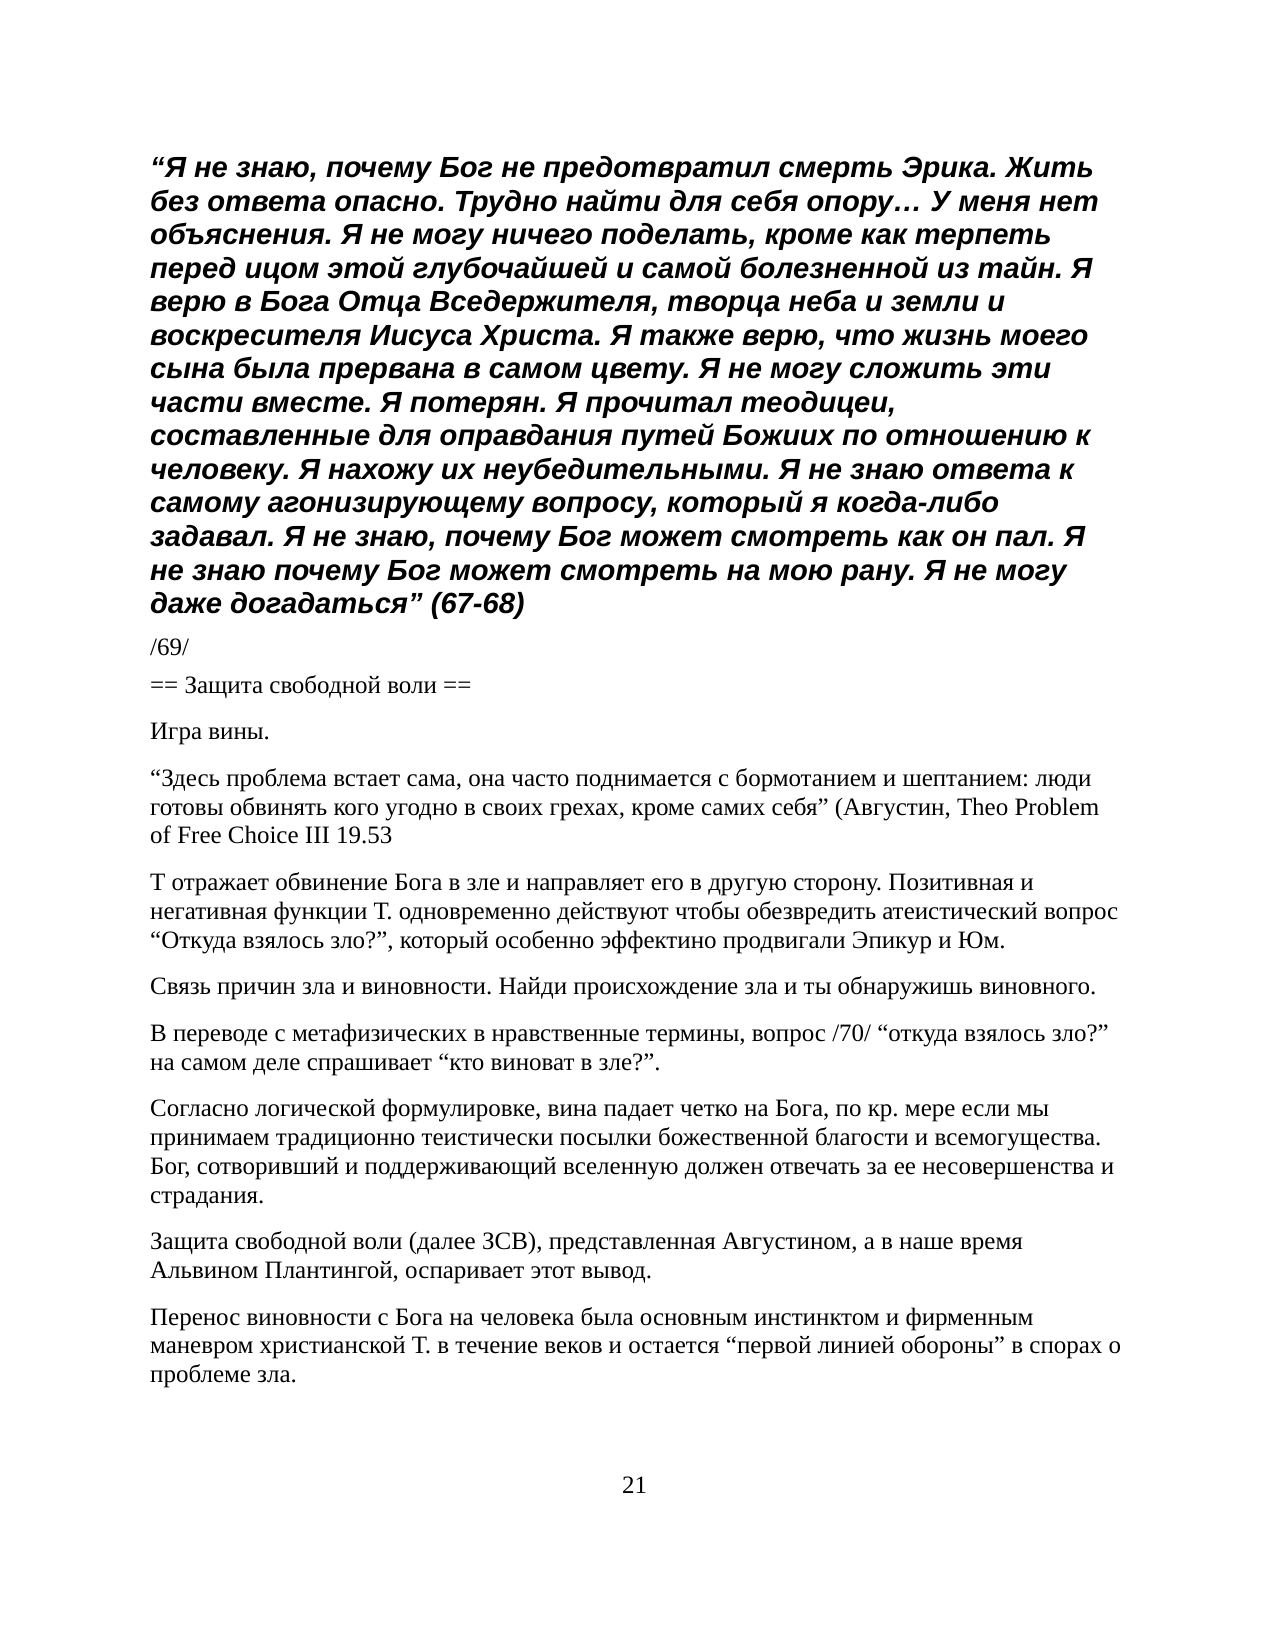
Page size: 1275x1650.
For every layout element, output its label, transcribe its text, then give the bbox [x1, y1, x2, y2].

text В переводе с метафизических в нравственные термины, вопрос /70/ “откуда взялось зло?” на самом деле спрашивает “кто виноват в зле?”. [150, 1018, 1125, 1076]
text Игра вины. [150, 716, 1125, 745]
subtitle “Я не знаю, почему Бог не предотвратил смерть Эрика. Жить без ответа опасно. Трудно найти для себя опору… У меня нет объяснения. Я не могу ничего поделать, кроме как терпеть перед ицом этой глубочайшей и самой болезненной из тайн. Я верю в Бога Отца Вседержителя, творца неба и земли и воскресителя Иисуса Христа. Я также верю, что жизнь моего сына была прервана в самом цвету. Я не могу сложить эти части вместе. Я потерян. Я прочитал теодицеи, составленные для оправдания путей Божиих по отношению к человеку. Я нахожу их неубедительными. Я не знаю ответа к самому агонизирующему вопросу, который я когда-либо задавал. Я не знаю, почему Бог может смотреть как он пал. Я не знаю почему Бог может смотреть на мою рану. Я не могу даже догадаться” (67-68) [150, 150, 1125, 619]
text Связь причин зла и виновности. Найди происхождение зла и ты обнаружишь виновного. [150, 971, 1125, 1000]
text /69/ [150, 632, 1125, 661]
text Перенос виновности с Бога на человека была основным инстинктом и фирменным маневром христианской Т. в течение веков и остается “первой линией обороны” в спорах о проблеме зла. [150, 1302, 1125, 1388]
text “Здесь проблема встает сама, она часто поднимается с бормотанием и шептанием: люди готовы обвинять кого угодно в своих грехах, кроме самих себя” (Августин, Theo Problem of Free Choice III 19.53 [150, 763, 1125, 849]
text == Защита свободной воли == [150, 670, 1125, 698]
text Защита свободной воли (далее ЗСВ), представленная Августином, а в наше время Альвином Плантингой, оспаривает этот вывод. [150, 1226, 1125, 1284]
text Согласно логической формулировке, вина падает четко на Бога, по кр. мере если мы принимаем традиционно теистически посылки божественной благости и всемогущества. Бог, сотворивший и поддерживающий вселенную должен отвечать за ее несовершенства и страдания. [150, 1093, 1125, 1208]
text Т отражает обвинение Бога в зле и направляет его в другую сторону. Позитивная и негативная функции Т. одновременно действуют чтобы обезвредить атеистический вопрос “Откуда взялось зло?”, который особенно эффектино продвигали Эпикур и Юм. [150, 867, 1125, 953]
